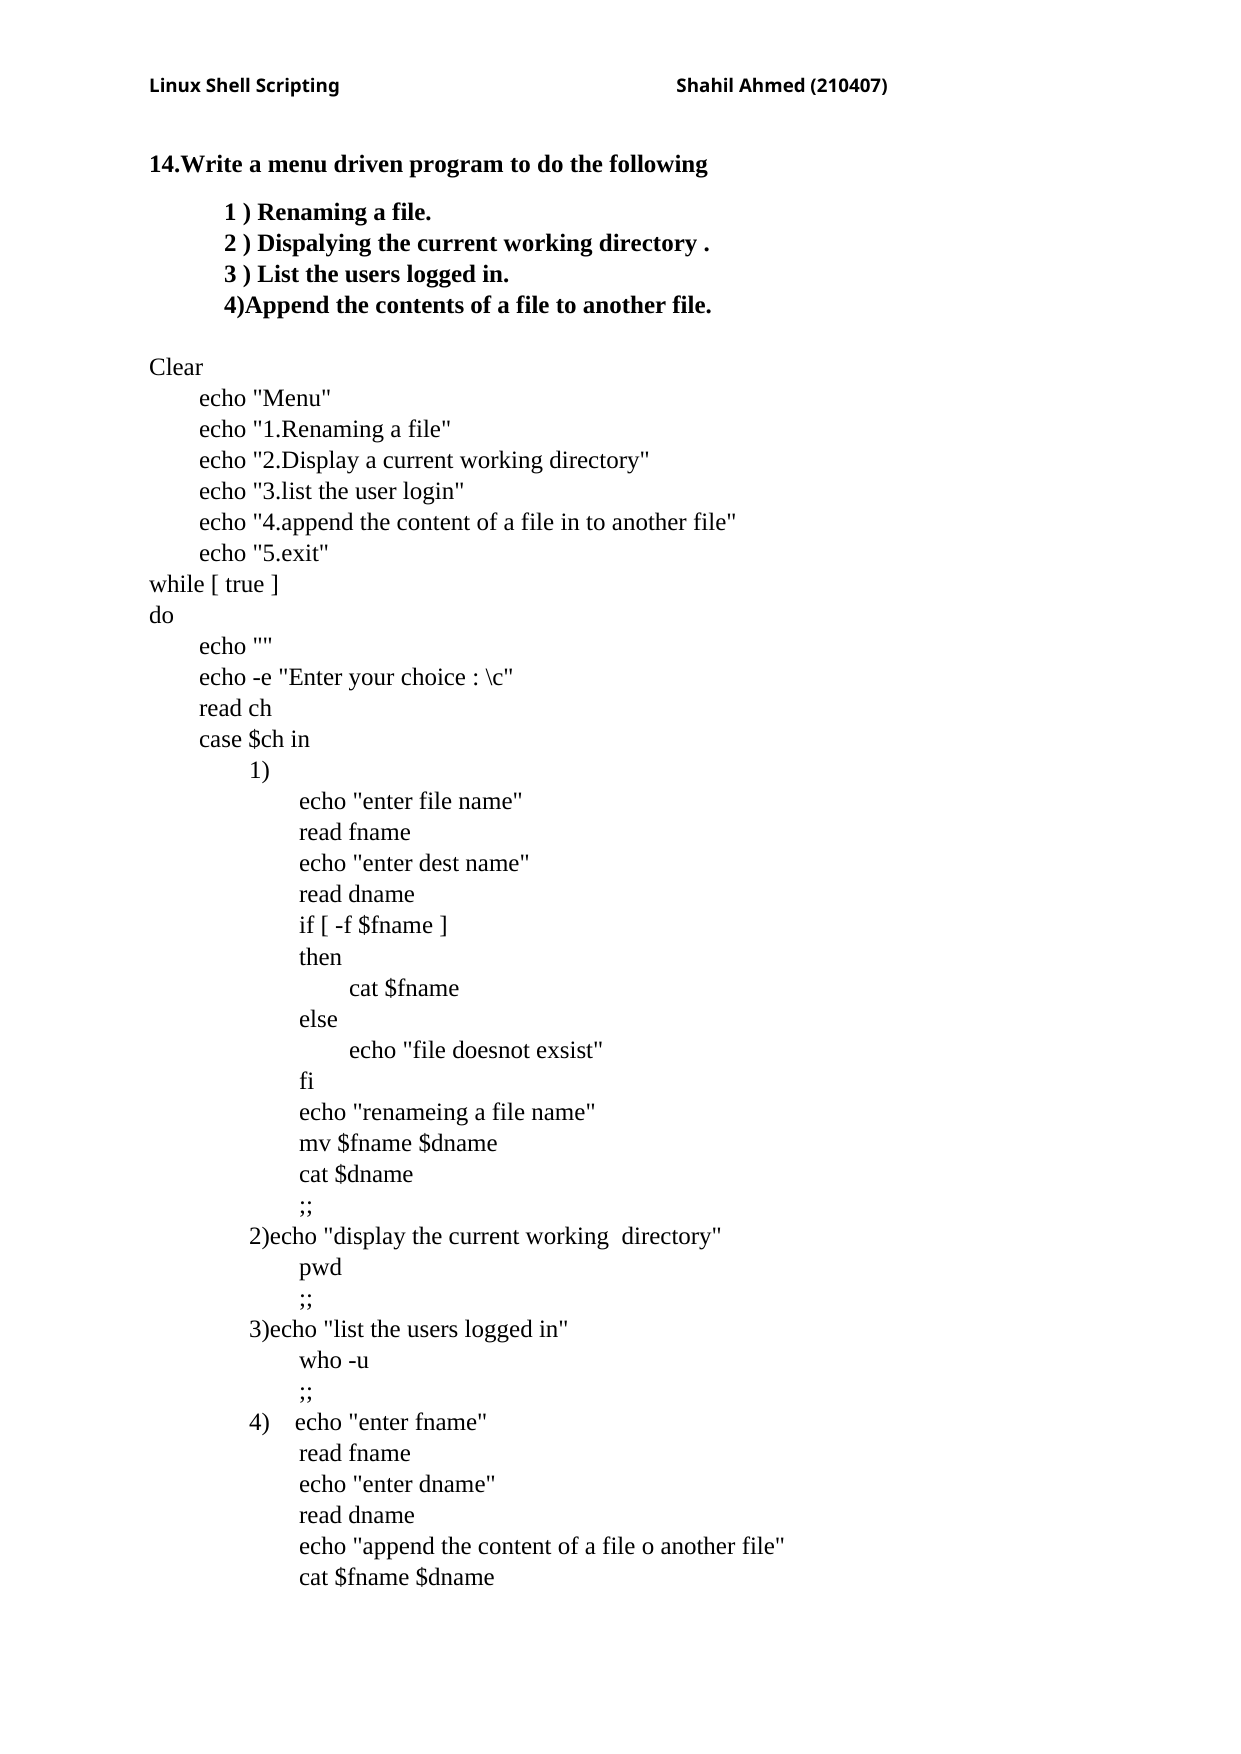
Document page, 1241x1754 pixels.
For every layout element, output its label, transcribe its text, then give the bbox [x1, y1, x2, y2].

text cat $fname $dname [149, 1562, 1091, 1591]
text read fname [149, 1438, 1091, 1467]
text else [149, 1004, 1091, 1032]
text mv $fname $dname [149, 1128, 1091, 1157]
text while [ true ] [149, 569, 1091, 598]
text echo "Menu" [149, 383, 1091, 412]
text if [ -f $fname ] [149, 911, 1091, 939]
text echo "1.Renaming a file" [149, 414, 1091, 443]
text cat $fname [149, 973, 1091, 1001]
text 1) [149, 755, 1091, 784]
text read ch [149, 693, 1091, 722]
text 2)echo "display the current working directory" [149, 1221, 1091, 1250]
text echo "" [149, 631, 1091, 660]
text pwd [149, 1252, 1091, 1281]
text 3)echo "list the users logged in" [149, 1314, 1091, 1343]
text 2 ) Dispalying the current working directory . [149, 228, 1091, 256]
text 3 ) List the users logged in. [149, 259, 1091, 287]
text who -u [149, 1345, 1091, 1374]
text read dname [149, 1500, 1091, 1529]
text echo "2.Display a current working directory" [149, 445, 1091, 474]
text ;; [149, 1190, 1091, 1219]
text echo "enter dest name" [149, 848, 1091, 877]
text then [149, 942, 1091, 970]
text read fname [149, 817, 1091, 846]
text echo "file doesnot exsist" [149, 1035, 1091, 1063]
text do [149, 600, 1091, 629]
text Clear [149, 352, 1091, 381]
text fi [149, 1066, 1091, 1094]
text cat $dname [149, 1159, 1091, 1188]
text 14.Write a menu driven program to do the following [149, 149, 1091, 178]
text echo "3.list the user login" [149, 476, 1091, 505]
text echo "enter file name" [149, 786, 1091, 815]
text echo "enter dname" [149, 1469, 1091, 1498]
text echo "5.exit" [149, 538, 1091, 567]
text echo "4.append the content of a file in to another file" [149, 507, 1091, 536]
text 4) echo "enter fname" [149, 1407, 1091, 1436]
text case $ch in [149, 724, 1091, 753]
text ;; [149, 1283, 1091, 1312]
text read dname [149, 879, 1091, 908]
text ;; [149, 1376, 1091, 1405]
text echo -e "Enter your choice : \c" [149, 662, 1091, 691]
text echo "append the content of a file o another file" [149, 1531, 1091, 1560]
text 4)Append the contents of a file to another file. [149, 290, 1091, 318]
text 1 ) Renaming a file. [149, 197, 1091, 225]
text echo "renameing a file name" [149, 1097, 1091, 1126]
